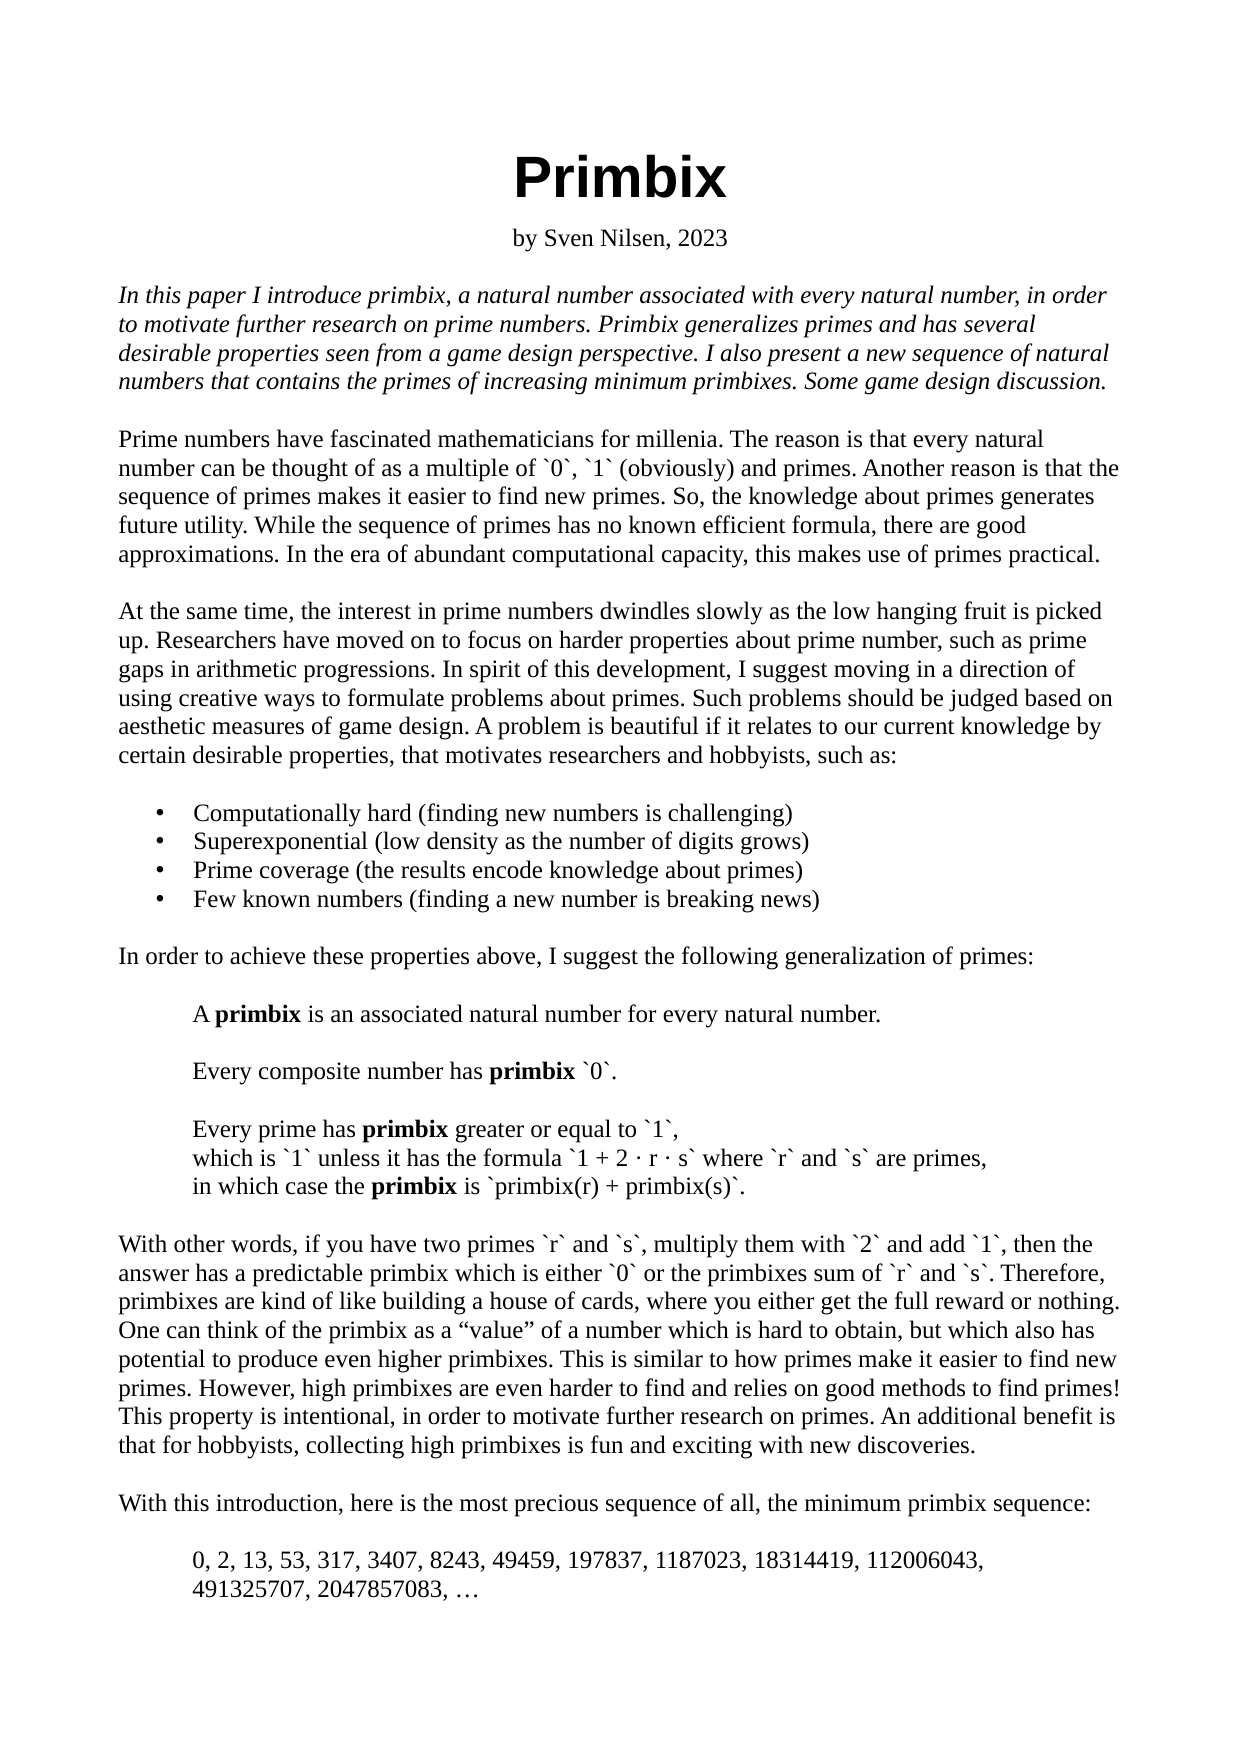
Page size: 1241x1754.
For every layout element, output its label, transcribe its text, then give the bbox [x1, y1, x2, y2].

list Superexponential (low density as the number of digits grows) [156, 826, 1122, 855]
text With this introduction, here is the most precious sequence of all, the minimum primbix sequence: [118, 1488, 1122, 1516]
text A primbix is an associated natural number for every natural number. [118, 999, 1122, 1028]
text With other words, if you have two primes `r` and `s`, multiply them with `2` and add `1`, then the answer has a predictable primbix which is either `0` or the primbixes sum of `r` and `s`. Therefore, primbixes are kind of like building a house of cards, where you either get the full reward or nothing. One can think of the primbix as a “value” of a number which is hard to obtain, but which also has potential to produce even higher primbixes. This is similar to how primes make it easier to find new primes. However, high primbixes are even harder to find and relies on good methods to find primes! This property is intentional, in order to motivate further research on primes. An additional benefit is that for hobbyists, collecting high primbixes is fun and exciting with new discoveries. [118, 1229, 1122, 1459]
text In this paper I introduce primbix, a natural number associated with every natural number, in order to motivate further research on prime numbers. Primbix generalizes primes and has several desirable properties seen from a game design perspective. I also present a new sequence of natural numbers that contains the primes of increasing minimum primbixes. Some game design discussion. [118, 280, 1122, 395]
list Prime coverage (the results encode knowledge about primes) [156, 855, 1122, 884]
text in which case the primbix is `primbix(r) + primbix(s)`. [118, 1171, 1122, 1200]
list Few known numbers (finding a new number is breaking news) [156, 884, 1122, 913]
text Every prime has primbix greater or equal to `1`, which is `1` unless it has the formula `1 + 2 · r · s` where `r` and `s` are primes, [118, 1114, 1122, 1171]
text 0, 2, 13, 53, 317, 3407, 8243, 49459, 197837, 1187023, 18314419, 112006043, 491325707, 2047857083, … [118, 1545, 1122, 1603]
text At the same time, the interest in prime numbers dwindles slowly as the low hanging fruit is picked up. Researchers have moved on to focus on harder properties about prime number, such as prime gaps in arithmetic progressions. In spirit of this development, I suggest moving in a direction of using creative ways to formulate problems about primes. Such problems should be judged based on aesthetic measures of game design. A problem is beautiful if it relates to our current knowledge by certain desirable properties, that motivates researchers and hobbyists, such as: [118, 596, 1122, 769]
text Prime numbers have fascinated mathematicians for millenia. The reason is that every natural number can be thought of as a multiple of `0`, `1` (obviously) and primes. Another reason is that the sequence of primes makes it easier to find new primes. So, the knowledge about primes generates future utility. While the sequence of primes has no known efficient formula, there are good approximations. In the era of abundant computational capacity, this makes use of primes practical. [118, 424, 1122, 568]
text In order to achieve these properties above, I suggest the following generalization of primes: [118, 941, 1122, 970]
text by Sven Nilsen, 2023 [118, 223, 1122, 251]
list Computationally hard (finding new numbers is challenging) [156, 798, 1122, 826]
title Primbix [118, 143, 1122, 210]
text Every composite number has primbix `0`. [118, 1056, 1122, 1085]
